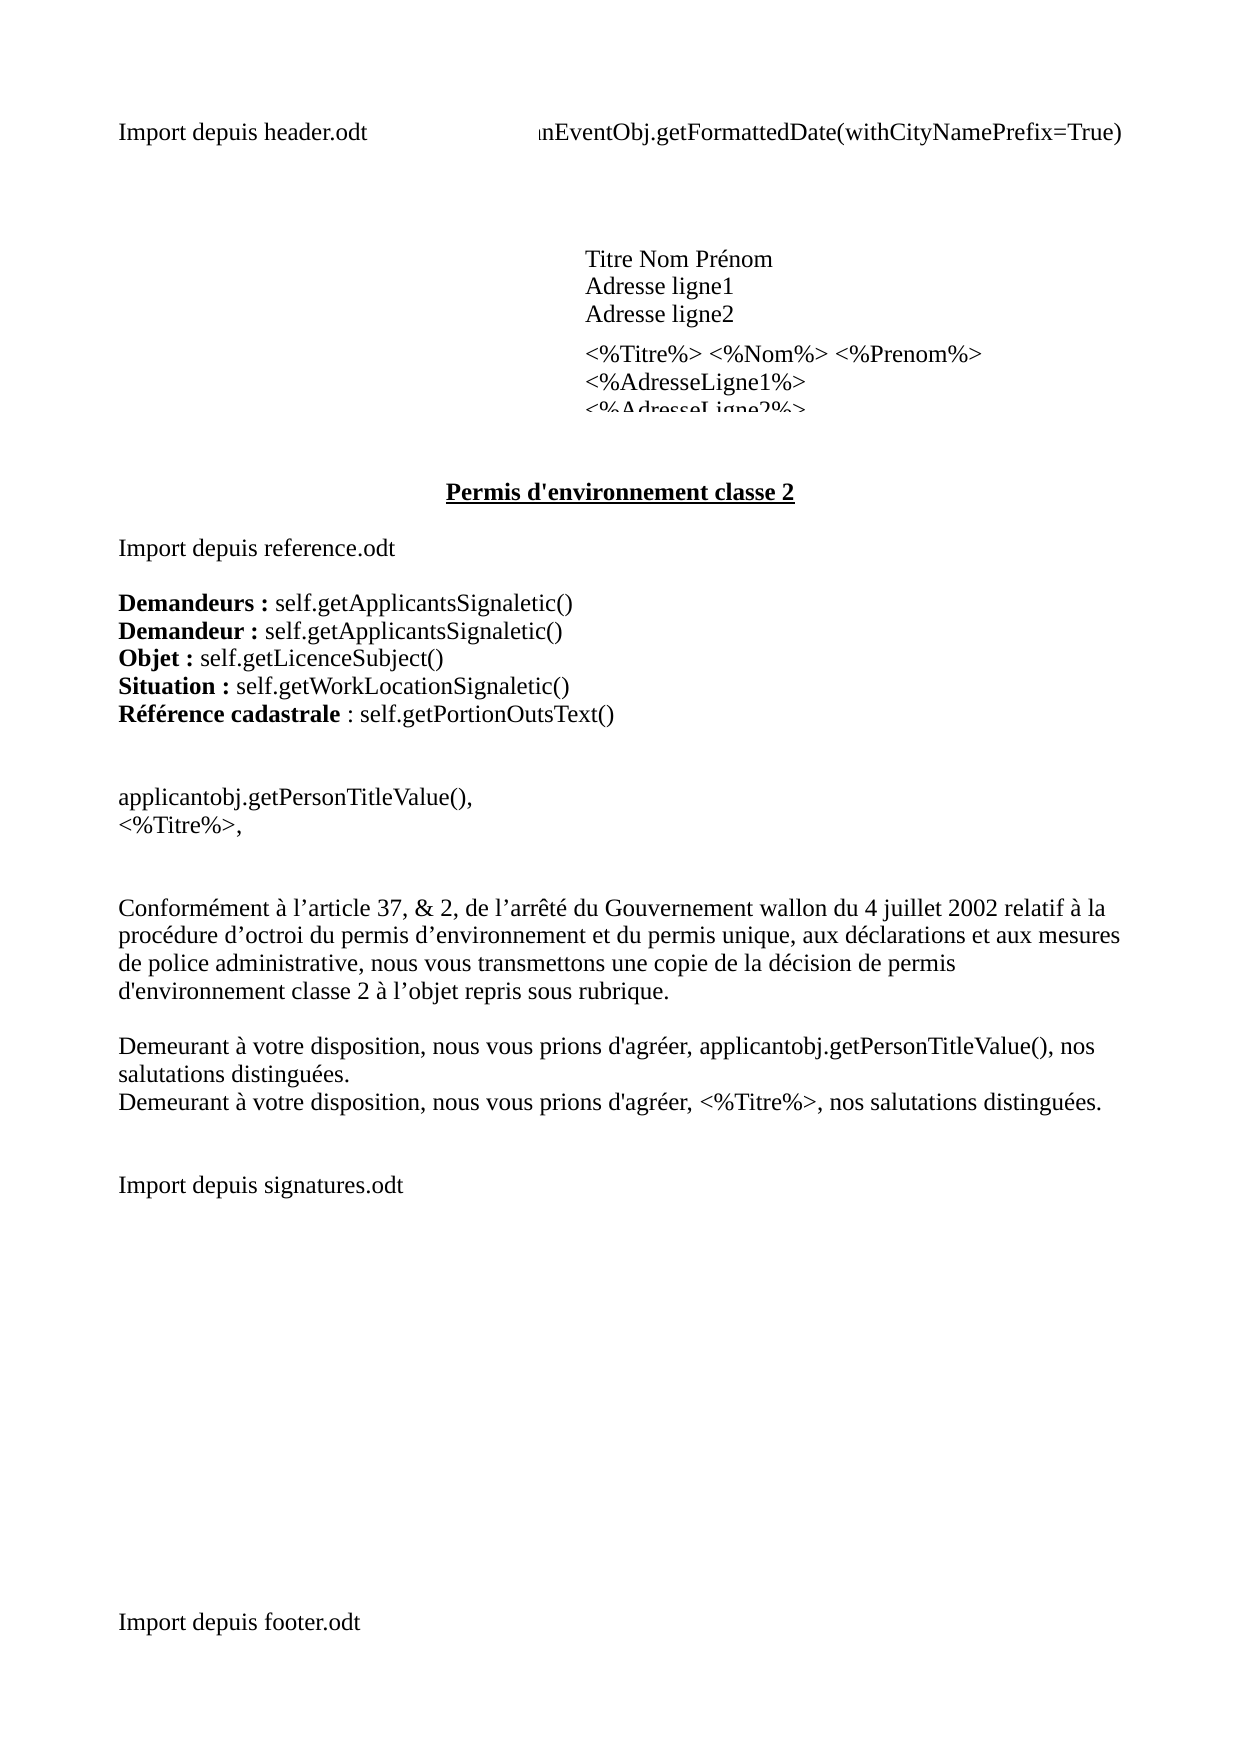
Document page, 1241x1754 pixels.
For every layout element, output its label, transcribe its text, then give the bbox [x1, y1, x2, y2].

text Import depuis signatures.odt [118, 1171, 1122, 1199]
text Demeurant à votre disposition, nous vous prions d'agréer, <%Titre%>, nos salutations distinguées. [118, 1088, 1122, 1116]
text Import depuis reference.odt [118, 534, 1122, 561]
text <%Titre%> <%Nom%> <%Prenom%> <%AdresseLigne1%> <%AdresseLigne2%> [585, 340, 1036, 412]
text Demandeurs : self.getApplicantsSignaletic() [118, 589, 1122, 617]
text Demeurant à votre disposition, nous vous prions d'agréer, applicantobj.getPersonTitleValue(), nos salutations distinguées. [118, 1032, 1122, 1088]
text applicantobj.getPersonTitleValue(), [118, 783, 1122, 811]
text urbanEventObj.getFormattedDate(withCityNamePrefix=True) [118, 118, 1122, 427]
text Demandeur : self.getApplicantsSignaletic() [118, 617, 1122, 644]
text Situation : self.getWorkLocationSignaletic() [118, 672, 1122, 700]
text Import depuis header.odt [118, 118, 539, 146]
title Permis d'environnement classe 2 [118, 478, 1122, 506]
text Conformément à l’article 37, & 2, de l’arrêté du Gouvernement wallon du 4 juillet 2002 relatif à la procédure d’octroi du permis d’environnement et du permis unique, aux déclarations et aux mesures de police administrative, nous vous transmettons une copie de la décision de permis d'environnement classe 2 à l’objet repris sous rubrique. [118, 894, 1122, 1005]
text Référence cadastrale : self.getPortionOutsText() [118, 700, 1122, 728]
text Objet : self.getLicenceSubject() [118, 644, 1122, 672]
text <%Titre%>, [118, 811, 1122, 838]
text Titre Nom Prénom Adresse ligne1 Adresse ligne2 [585, 245, 1036, 328]
